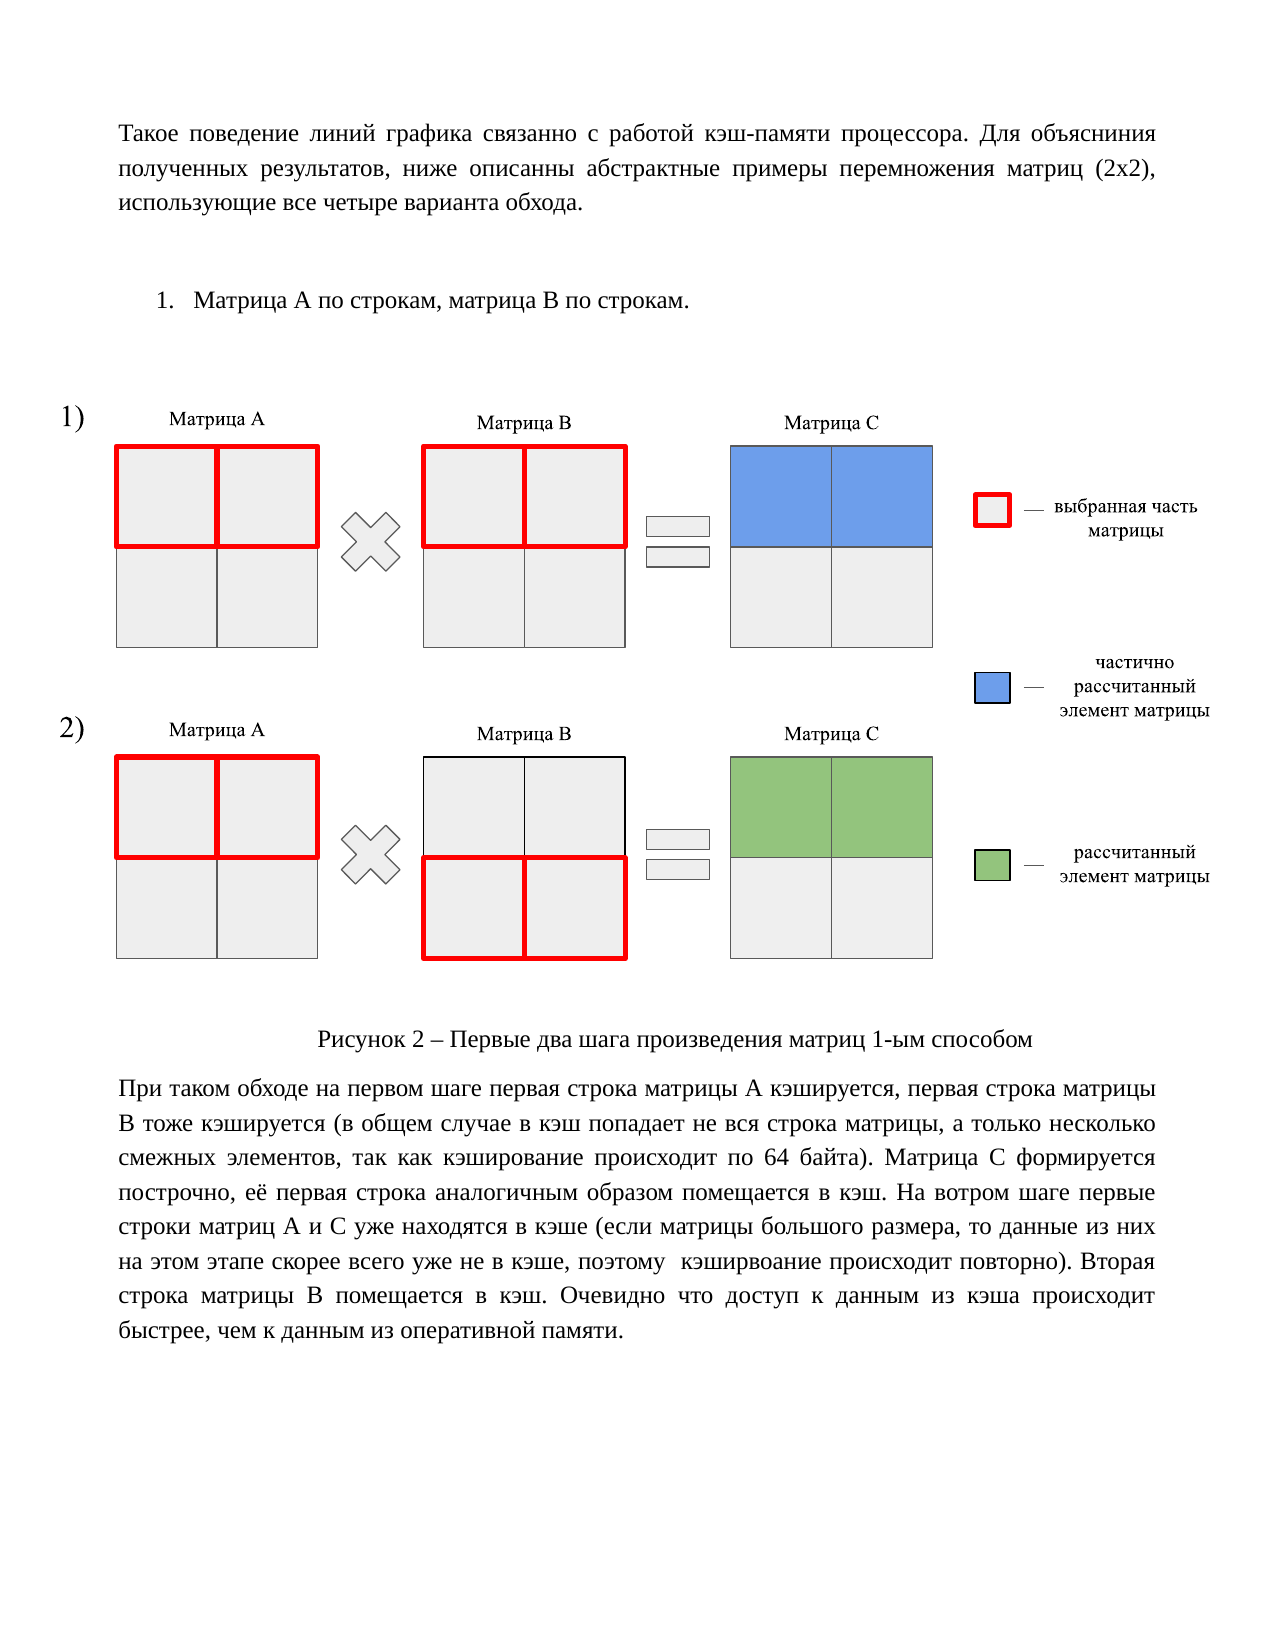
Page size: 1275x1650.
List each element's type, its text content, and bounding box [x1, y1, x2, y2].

list Рисунок 2 – Первые два шага произведения матриц 1-ым способом [156, 1018, 1157, 1053]
text При таком обходе на первом шаге первая строка матрицы А кэшируется, первая строка матрицы В тоже кэшируется (в общем случае в кэш попадает не вся строка матрицы, а только несколько смежных элементов, так как кэширование происходит по 64 байта). Матрица С формируется построчно, её первая строка аналогичным образом помещается в кэш. На вотром шаге первые строки матриц А и С уже находятся в кэше (если матрицы большого размера, то данные из них на этом этапе скорее всего уже не в кэше, поэтому кэширвоание происходит повторно). Вторая строка матрицы В помещается в кэш. Очевидно что доступ к данным из кэша происходит быстрее, чем к данным из оперативной памяти. [118, 1073, 1157, 1343]
text Такое поведение линий графика связанно с работой кэш-памяти процессора. Для объясниния полученных результатов, ниже описанны абстрактные примеры перемножения матриц (2х2), использующие все четыре варианта обхода. [118, 118, 1157, 216]
list Матрица А по строкам, матрица В по строкам. [156, 285, 1157, 314]
